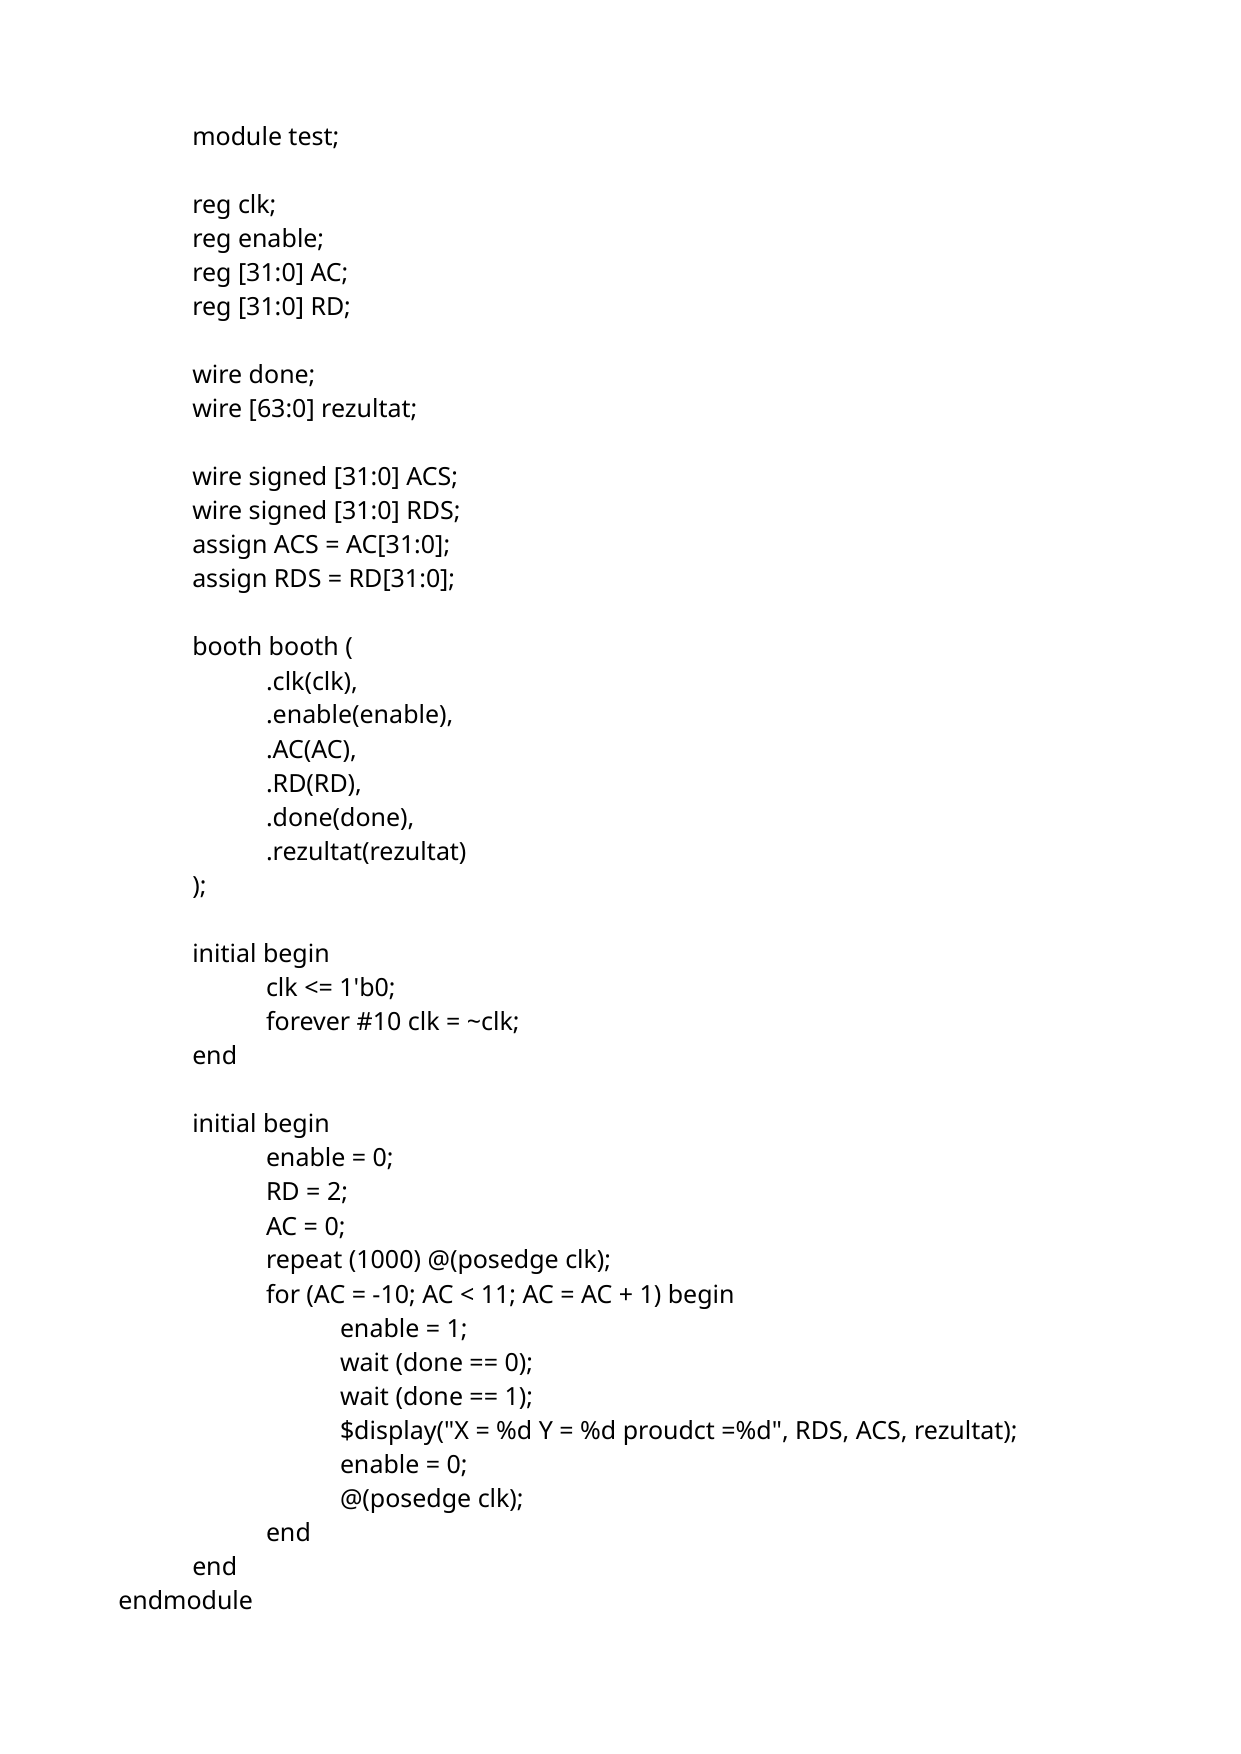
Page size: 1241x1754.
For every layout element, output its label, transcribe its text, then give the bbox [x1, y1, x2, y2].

text clk <= 1'b0; [118, 970, 1122, 1004]
text assign ACS = AC[31:0]; [118, 527, 1122, 561]
text enable = 0; [118, 1447, 1122, 1481]
text reg clk; [118, 186, 1122, 220]
text .clk(clk), [118, 663, 1122, 697]
text wire done; [118, 357, 1122, 391]
text module test; [118, 118, 1122, 152]
text @(posedge clk); [118, 1481, 1122, 1515]
text wait (done == 0); [118, 1344, 1122, 1378]
text .enable(enable), [118, 697, 1122, 731]
text AC = 0; [118, 1208, 1122, 1242]
text for (AC = -10; AC < 11; AC = AC + 1) begin [118, 1276, 1122, 1310]
text wire signed [31:0] ACS; [118, 459, 1122, 493]
text reg [31:0] RD; [118, 288, 1122, 322]
text assign RDS = RD[31:0]; [118, 561, 1122, 595]
text $display("X = %d Y = %d proudct =%d", RDS, ACS, rezultat); [118, 1412, 1122, 1447]
text initial begin [118, 1106, 1122, 1140]
text end [118, 1549, 1122, 1583]
text repeat (1000) @(posedge clk); [118, 1242, 1122, 1276]
text ); [118, 867, 1122, 902]
text enable = 0; [118, 1140, 1122, 1174]
text initial begin [118, 936, 1122, 970]
text .rezultat(rezultat) [118, 833, 1122, 867]
text endmodule [118, 1583, 1122, 1617]
text .AC(AC), [118, 731, 1122, 765]
text end [118, 1038, 1122, 1072]
text wire [63:0] rezultat; [118, 391, 1122, 425]
text RD = 2; [118, 1174, 1122, 1208]
text .RD(RD), [118, 765, 1122, 799]
text reg enable; [118, 220, 1122, 254]
text booth booth ( [118, 629, 1122, 663]
text end [118, 1515, 1122, 1549]
text .done(done), [118, 799, 1122, 833]
text reg [31:0] AC; [118, 254, 1122, 288]
text enable = 1; [118, 1310, 1122, 1344]
text wait (done == 1); [118, 1378, 1122, 1412]
text forever #10 clk = ~clk; [118, 1004, 1122, 1038]
text wire signed [31:0] RDS; [118, 493, 1122, 527]
